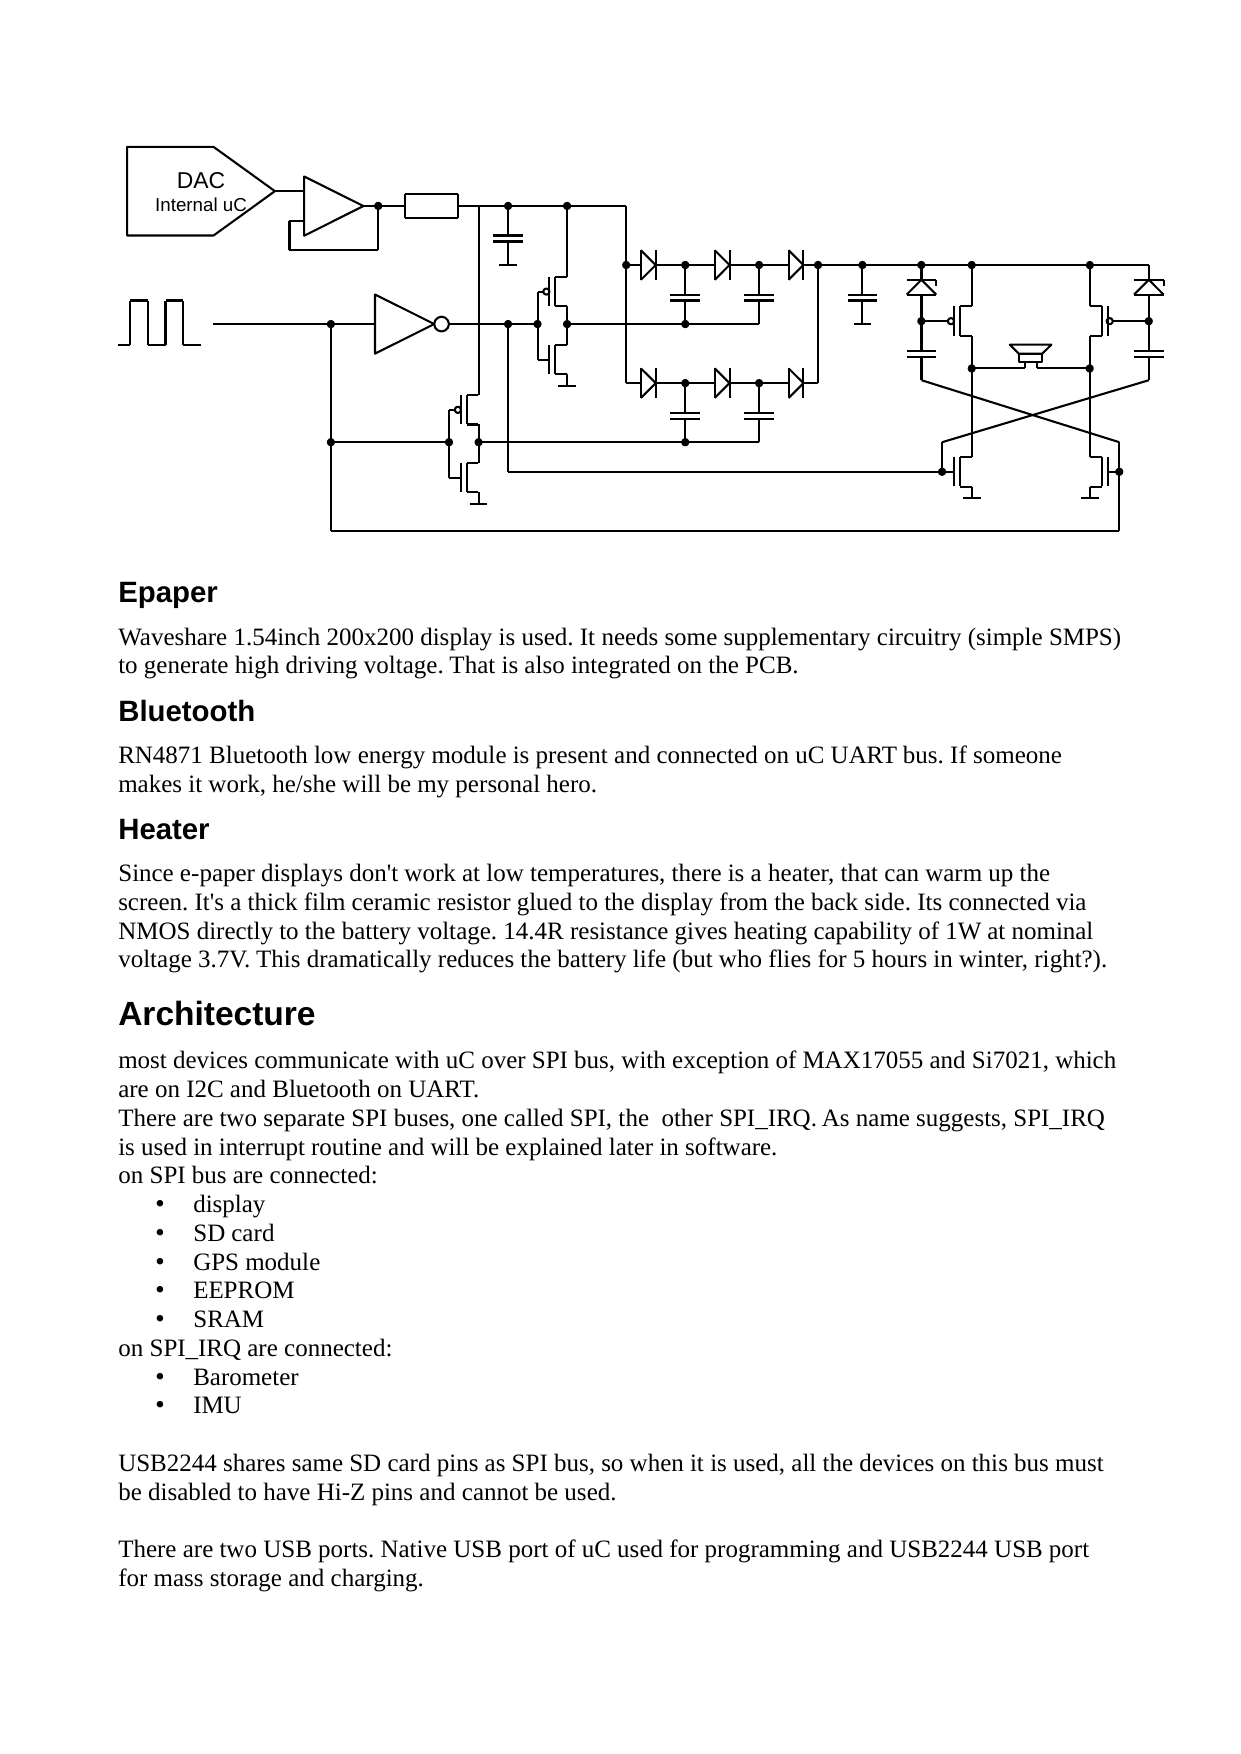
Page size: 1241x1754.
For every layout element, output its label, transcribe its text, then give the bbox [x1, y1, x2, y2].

subtitle Epaper [118, 575, 1122, 609]
list Barometer [156, 1362, 1122, 1390]
text There are two separate SPI buses, one called SPI, the other SPI_IRQ. As name suggests, SPI_IRQ is used in interrupt routine and will be explained later in software. [118, 1103, 1122, 1160]
text on SPI bus are connected: [118, 1160, 1122, 1189]
text There are two USB ports. Native USB port of uC used for programming and USB2244 USB port for mass storage and charging. [118, 1534, 1122, 1592]
subtitle Bluetooth [118, 694, 1122, 727]
list EEPROM [156, 1275, 1122, 1304]
list GPS module [156, 1247, 1122, 1275]
text most devices communicate with uC over SPI bus, with exception of MAX17055 and Si7021, which are on I2C and Bluetooth on UART. [118, 1045, 1122, 1103]
list IMU [156, 1390, 1122, 1419]
text on SPI_IRQ are connected: [118, 1333, 1122, 1362]
list display [156, 1189, 1122, 1218]
text Waveshare 1.54inch 200x200 display is used. It needs some supplementary circuitry (simple SMPS) to generate high driving voltage. That is also integrated on the PCB. [118, 622, 1122, 679]
text USB2244 shares same SD card pins as SPI bus, so when it is used, all the devices on this bus must be disabled to have Hi-Z pins and cannot be used. [118, 1448, 1122, 1505]
text RN4871 Bluetooth low energy module is present and connected on uC UART bus. If someone makes it work, he/she will be my personal hero. [118, 740, 1122, 797]
list SD card [156, 1218, 1122, 1247]
text Since e-paper displays don't work at low temperatures, there is a heater, that can warm up the screen. It's a thick film ceramic resistor glued to the display from the back side. Its connected via NMOS directly to the battery voltage. 14.4R resistance gives heating capability of 1W at nominal voltage 3.7V. This dramatically reduces the battery life (but who flies for 5 hours in winter, right?). [118, 858, 1122, 973]
subtitle Architecture [118, 994, 1122, 1033]
subtitle Heater [118, 812, 1122, 846]
list SRAM [156, 1304, 1122, 1333]
